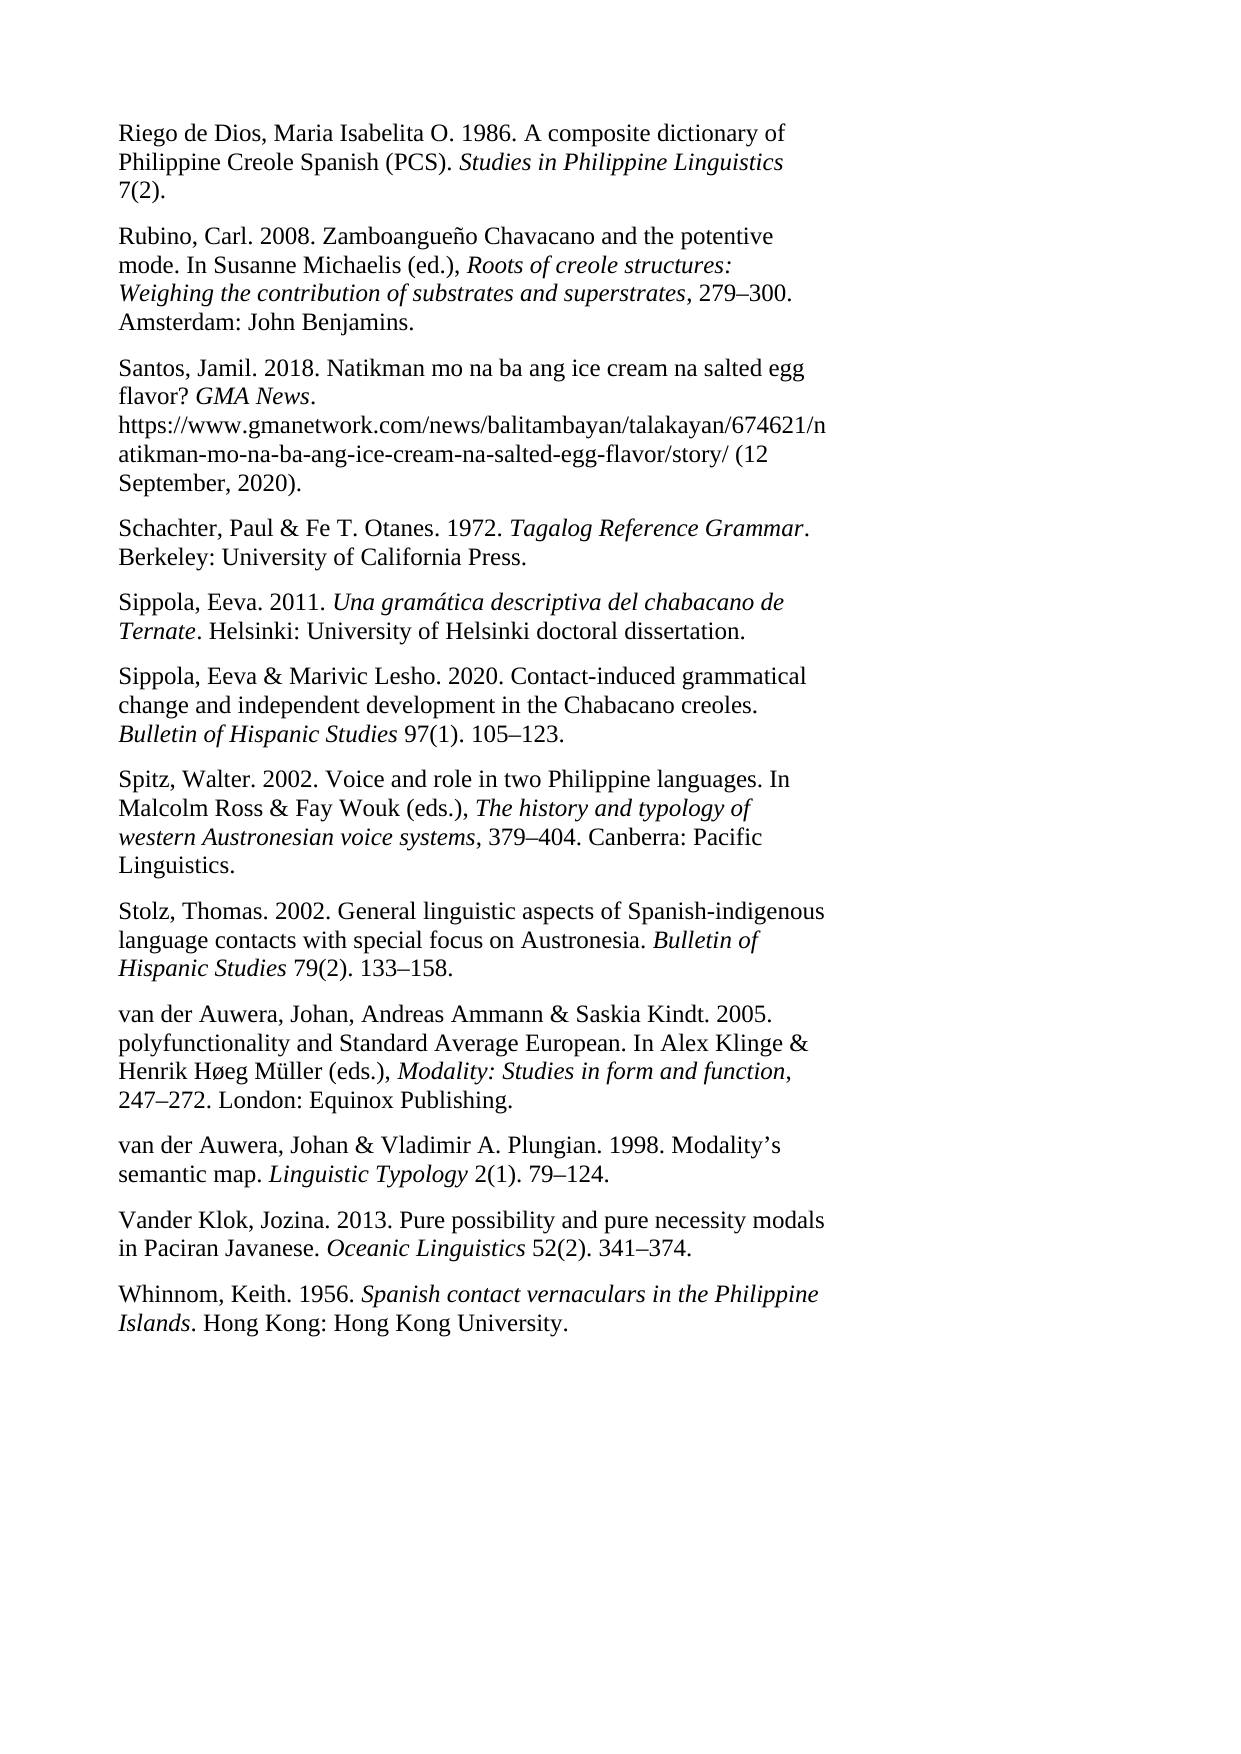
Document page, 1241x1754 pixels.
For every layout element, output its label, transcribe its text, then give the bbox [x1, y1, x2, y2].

text Rubino, Carl. 2008. Zamboangueño Chavacano and the potentive mode. In Susanne Michaelis (ed.), Roots of creole structures: Weighing the contribution of substrates and superstrates, 279–300. Amsterdam: John Benjamins. [118, 221, 827, 336]
text Spitz, Walter. 2002. Voice and role in two Philippine languages. In Malcolm Ross & Fay Wouk (eds.), The history and typology of western Austronesian voice systems, 379–404. Canberra: Pacific Linguistics. [118, 764, 827, 879]
text Stolz, Thomas. 2002. General linguistic aspects of Spanish-indigenous language contacts with special focus on Austronesia. Bulletin of Hispanic Studies 79(2). 133–158. [118, 896, 827, 982]
text Schachter, Paul & Fe T. Otanes. 1972. Tagalog Reference Grammar. Berkeley: University of California Press. [118, 513, 827, 571]
text Whinnom, Keith. 1956. Spanish contact vernaculars in the Philippine Islands. Hong Kong: Hong Kong University. [118, 1279, 827, 1336]
text Santos, Jamil. 2018. Natikman mo na ba ang ice cream na salted egg flavor? GMA News. https://www.gmanetwork.com/news/balitambayan/talakayan/674621/natikman-mo-na-ba-ang-ice-cream-na-salted-egg-flavor/story/ (12 September, 2020). [118, 353, 827, 496]
text Vander Klok, Jozina. 2013. Pure possibility and pure necessity modals in Paciran Javanese. Oceanic Linguistics 52(2). 341–374. [118, 1205, 827, 1262]
text van der Auwera, Johan, Andreas Ammann & Saskia Kindt. 2005. polyfunctionality and Standard Average European. In Alex Klinge & Henrik Høeg Müller (eds.), Modality: Studies in form and function, 247–272. London: Equinox Publishing. [118, 999, 827, 1114]
text Riego de Dios, Maria Isabelita O. 1986. A composite dictionary of Philippine Creole Spanish (PCS). Studies in Philippine Linguistics 7(2). [118, 118, 827, 204]
text van der Auwera, Johan & Vladimir A. Plungian. 1998. Modality’s semantic map. Linguistic Typology 2(1). 79–124. [118, 1131, 827, 1188]
text Sippola, Eeva. 2011. Una gramática descriptiva del chabacano de Ternate. Helsinki: University of Helsinki doctoral dissertation. [118, 587, 827, 645]
text Sippola, Eeva & Marivic Lesho. 2020. Contact-induced grammatical change and independent development in the Chabacano creoles. Bulletin of Hispanic Studies 97(1). 105–123. [118, 661, 827, 748]
